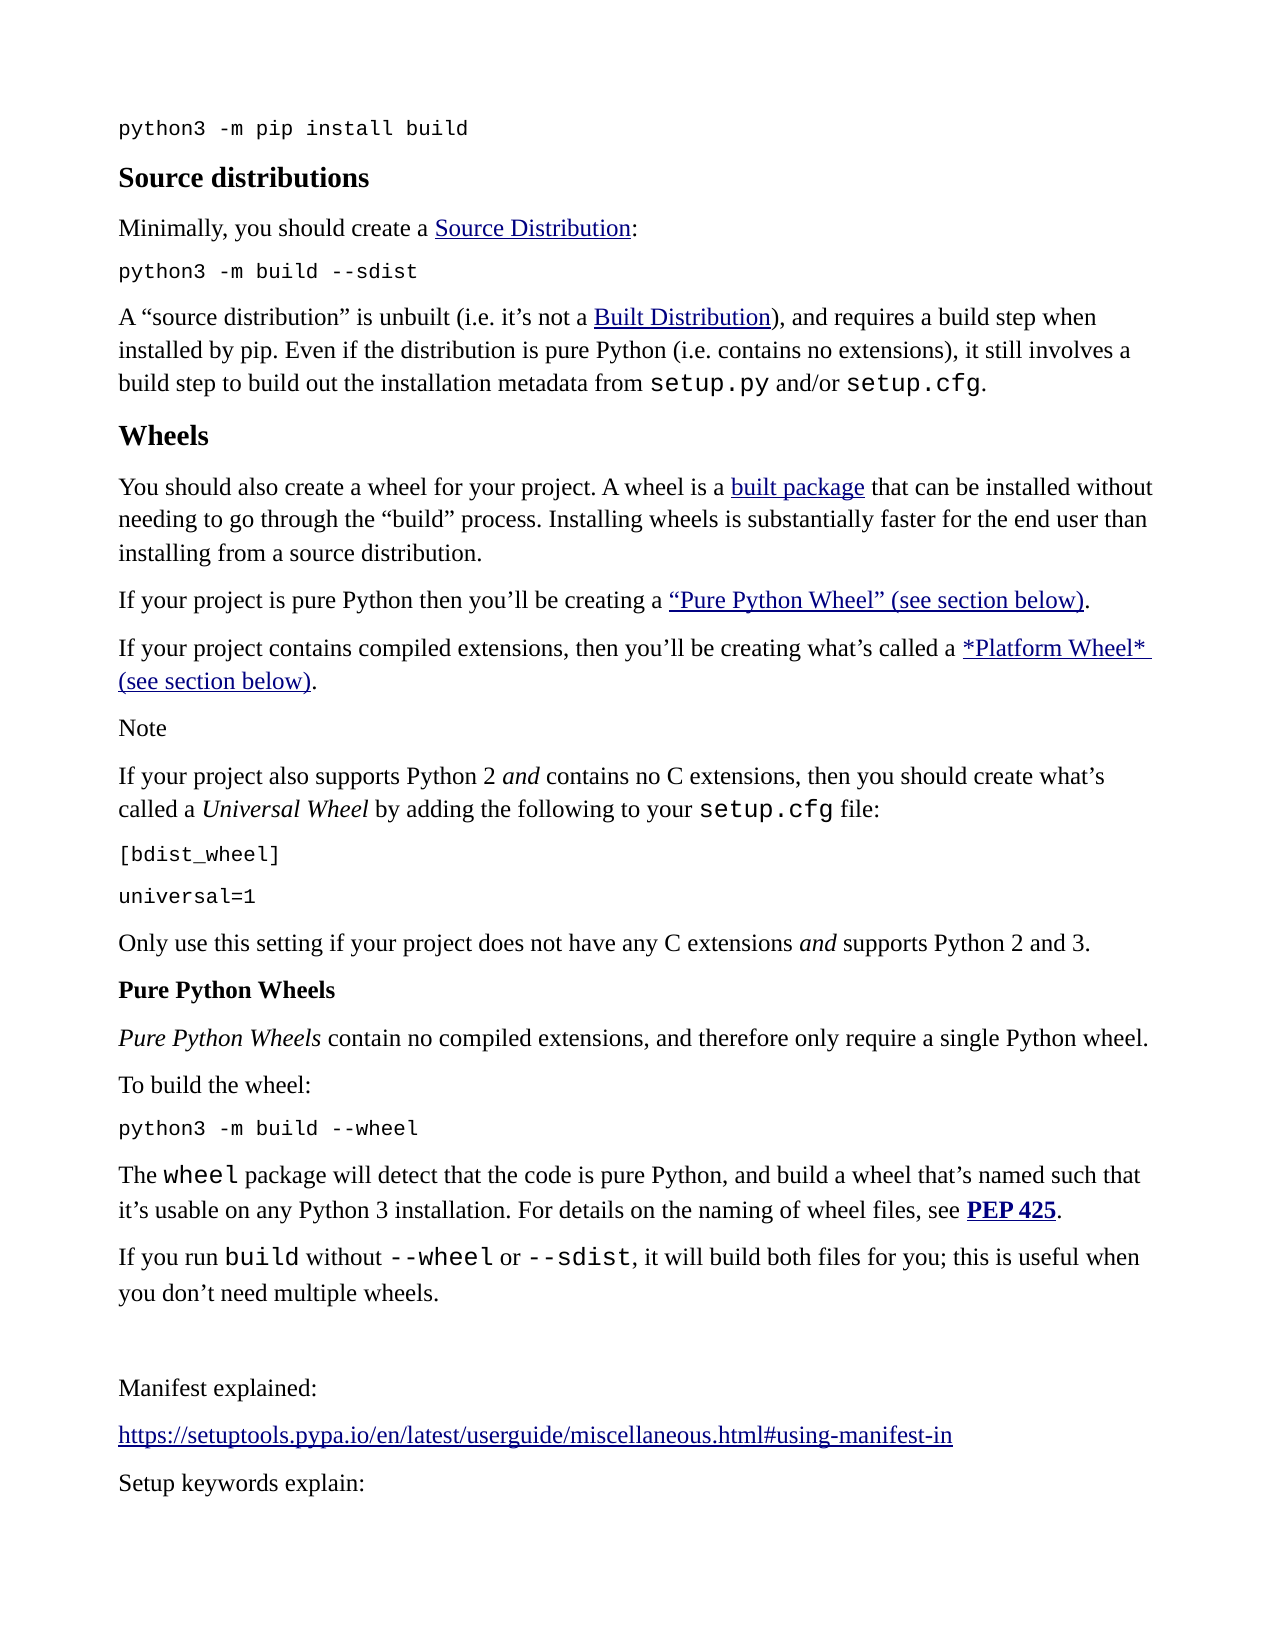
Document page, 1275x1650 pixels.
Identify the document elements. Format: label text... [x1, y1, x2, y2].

text If your project contains compiled extensions, then you’ll be creating what’s called a *Platform Wheel* (see section below). [118, 633, 1157, 694]
subtitle Pure Python Wheels [118, 975, 1157, 1004]
text The wheel package will detect that the code is pure Python, and build a wheel that’s named such that it’s usable on any Python 3 installation. For details on the naming of wheel files, see PEP 425. [118, 1160, 1157, 1224]
text https://setuptools.pypa.io/en/latest/userguide/miscellaneous.html#using-manifest-in [118, 1420, 1157, 1449]
text If your project also supports Python 2 and contains no C extensions, then you should create what’s called a Universal Wheel by adding the following to your setup.cfg file: [118, 761, 1157, 825]
text Pure Python Wheels contain no compiled extensions, and therefore only require a single Python wheel. [118, 1023, 1157, 1052]
text You should also create a wheel for your project. A wheel is a built package that can be installed without needing to go through the “build” process. Installing wheels is substantially faster for the end user than installing from a source distribution. [118, 472, 1157, 566]
text [bdist_wheel] [118, 844, 1157, 868]
text python3 -m build --wheel [118, 1118, 1157, 1142]
text Only use this setting if your project does not have any C extensions and supports Python 2 and 3. [118, 928, 1157, 956]
text If you run build without --wheel or --sdist, it will build both files for you; this is useful when you don’t need multiple wheels. [118, 1242, 1157, 1306]
text Minimally, you should create a Source Distribution: [118, 213, 1157, 242]
text python3 -m build --sdist [118, 261, 1157, 284]
text Manifest explained: [118, 1373, 1157, 1402]
text Setup keywords explain: [118, 1468, 1157, 1497]
text A “source distribution” is unbuilt (i.e. it’s not a Built Distribution), and requires a build step when installed by pip. Even if the distribution is pure Python (i.e. contains no extensions), it still involves a build step to build out the installation metadata from setup.py and/or setup.cfg. [118, 302, 1157, 399]
text To build the wheel: [118, 1070, 1157, 1099]
subtitle Source distributions [118, 160, 1157, 193]
text If your project is pure Python then you’ll be creating a “Pure Python Wheel” (see section below). [118, 585, 1157, 614]
subtitle Wheels [118, 418, 1157, 452]
text Note [118, 713, 1157, 742]
text python3 -m pip install build [118, 118, 1157, 142]
text universal=1 [118, 886, 1157, 909]
